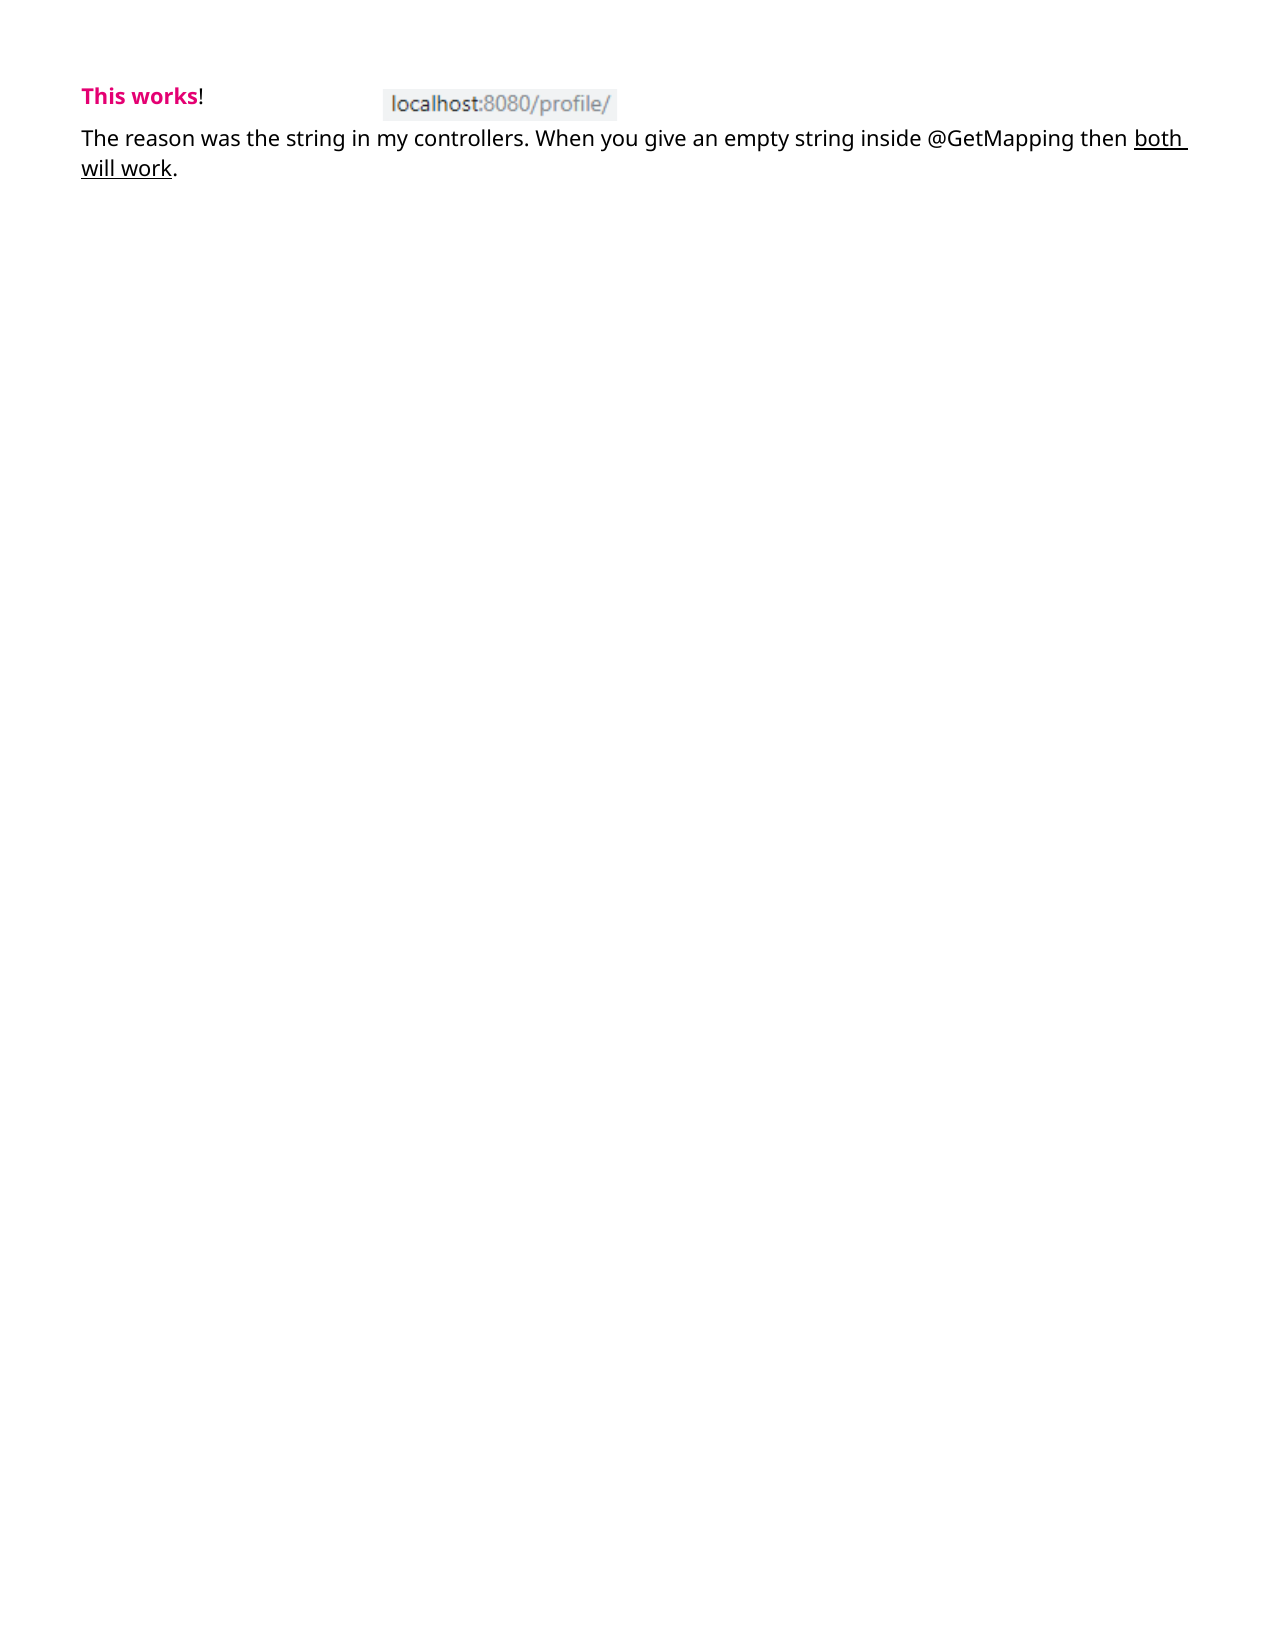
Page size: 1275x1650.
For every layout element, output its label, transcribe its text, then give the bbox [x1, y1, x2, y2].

text This works! [81, 81, 1194, 111]
text The reason was the string in my controllers. When you give an empty string inside @GetMapping then both will work. [81, 123, 1194, 182]
picture [382, 89, 618, 121]
